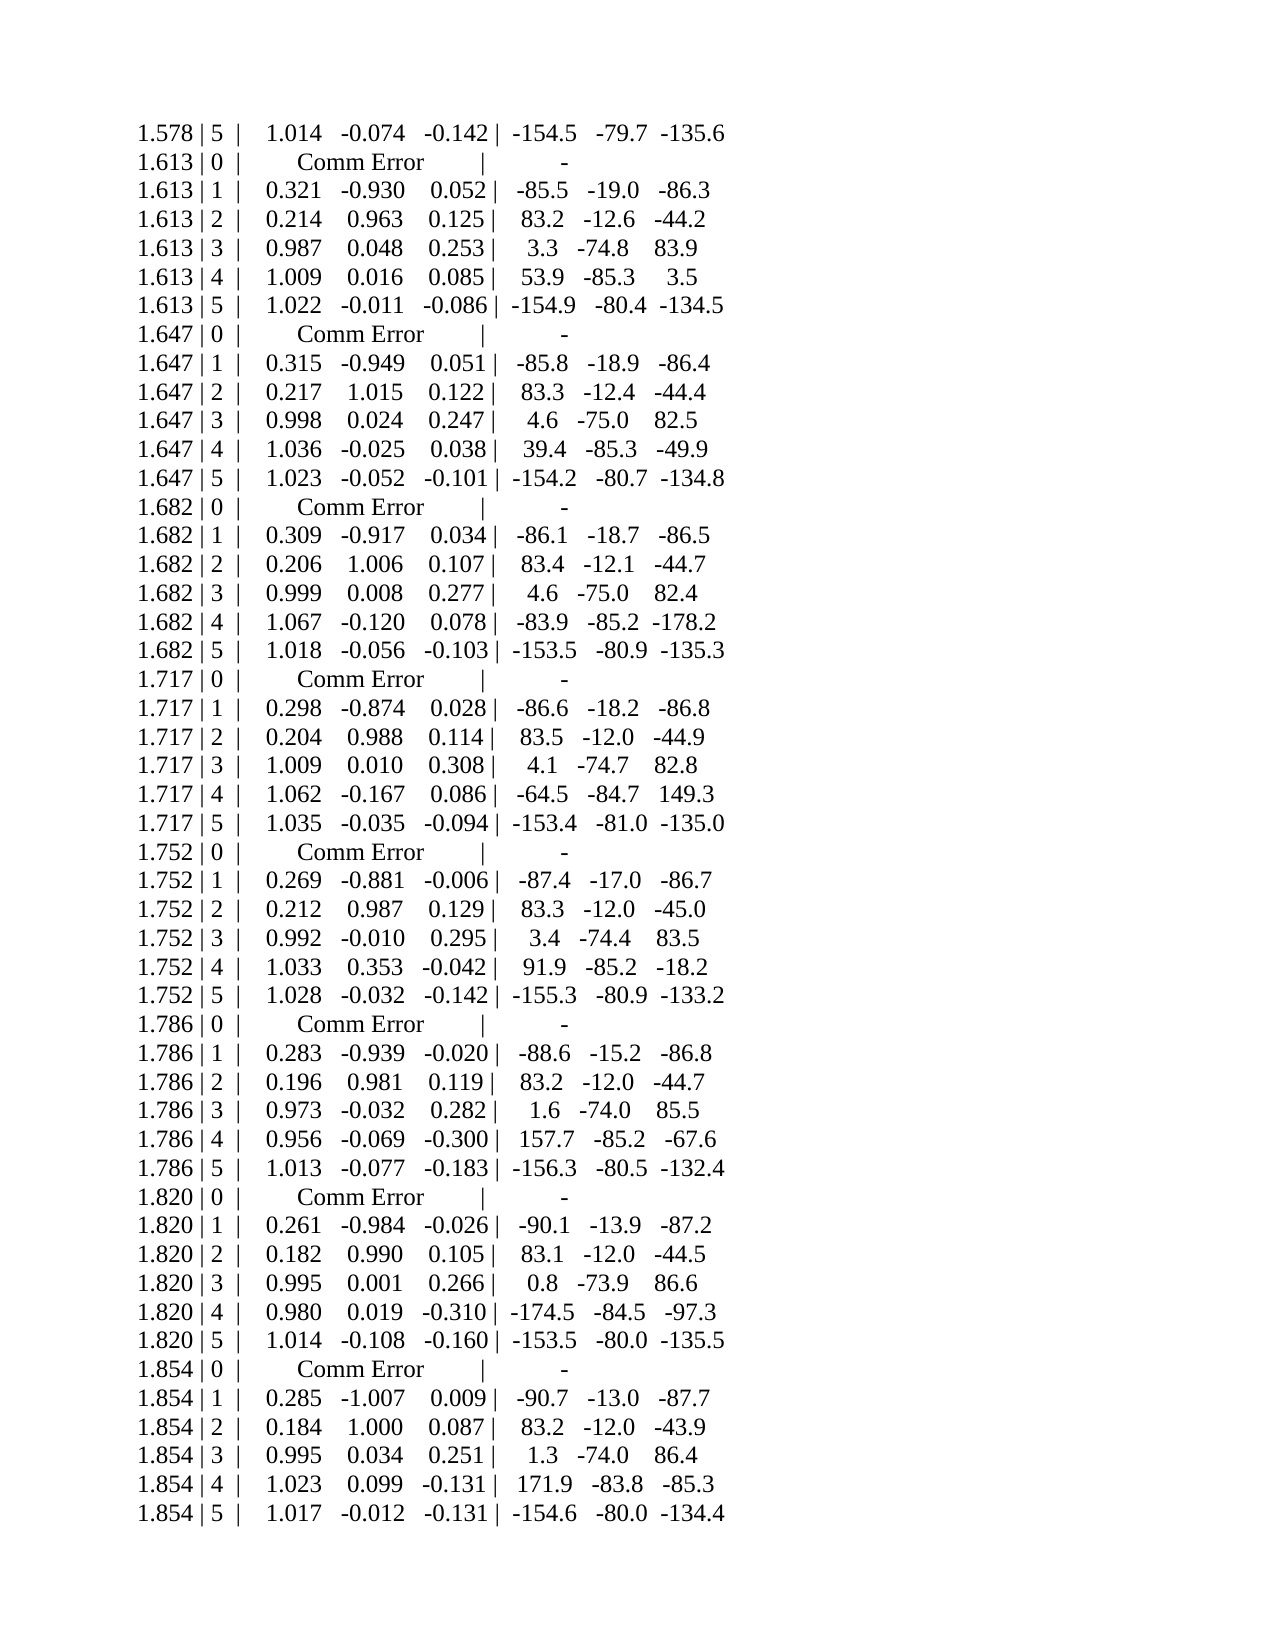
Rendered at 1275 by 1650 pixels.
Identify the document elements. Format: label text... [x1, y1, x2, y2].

text 1.613 | 1 | 0.321 -0.930 0.052 | -85.5 -19.0 -86.3 [118, 176, 1157, 204]
text 1.647 | 5 | 1.023 -0.052 -0.101 | -154.2 -80.7 -134.8 [118, 463, 1157, 492]
text 1.820 | 0 | Comm Error | - [118, 1182, 1157, 1211]
text 1.647 | 3 | 0.998 0.024 0.247 | 4.6 -75.0 82.5 [118, 406, 1157, 434]
text 1.647 | 1 | 0.315 -0.949 0.051 | -85.8 -18.9 -86.4 [118, 348, 1157, 377]
text 1.752 | 2 | 0.212 0.987 0.129 | 83.3 -12.0 -45.0 [118, 894, 1157, 923]
text 1.820 | 5 | 1.014 -0.108 -0.160 | -153.5 -80.0 -135.5 [118, 1326, 1157, 1354]
text 1.854 | 5 | 1.017 -0.012 -0.131 | -154.6 -80.0 -134.4 [118, 1498, 1157, 1527]
text 1.854 | 1 | 0.285 -1.007 0.009 | -90.7 -13.0 -87.7 [118, 1383, 1157, 1412]
text 1.682 | 4 | 1.067 -0.120 0.078 | -83.9 -85.2 -178.2 [118, 607, 1157, 636]
text 1.647 | 0 | Comm Error | - [118, 319, 1157, 348]
text 1.854 | 2 | 0.184 1.000 0.087 | 83.2 -12.0 -43.9 [118, 1412, 1157, 1441]
text 1.752 | 1 | 0.269 -0.881 -0.006 | -87.4 -17.0 -86.7 [118, 866, 1157, 894]
text 1.820 | 2 | 0.182 0.990 0.105 | 83.1 -12.0 -44.5 [118, 1239, 1157, 1268]
text 1.613 | 3 | 0.987 0.048 0.253 | 3.3 -74.8 83.9 [118, 233, 1157, 262]
text 1.752 | 3 | 0.992 -0.010 0.295 | 3.4 -74.4 83.5 [118, 923, 1157, 952]
text 1.717 | 5 | 1.035 -0.035 -0.094 | -153.4 -81.0 -135.0 [118, 808, 1157, 837]
text 1.647 | 4 | 1.036 -0.025 0.038 | 39.4 -85.3 -49.9 [118, 434, 1157, 463]
text 1.613 | 5 | 1.022 -0.011 -0.086 | -154.9 -80.4 -134.5 [118, 291, 1157, 319]
text 1.717 | 4 | 1.062 -0.167 0.086 | -64.5 -84.7 149.3 [118, 779, 1157, 808]
text 1.854 | 4 | 1.023 0.099 -0.131 | 171.9 -83.8 -85.3 [118, 1469, 1157, 1498]
text 1.717 | 3 | 1.009 0.010 0.308 | 4.1 -74.7 82.8 [118, 751, 1157, 779]
text 1.854 | 0 | Comm Error | - [118, 1354, 1157, 1383]
text 1.682 | 1 | 0.309 -0.917 0.034 | -86.1 -18.7 -86.5 [118, 521, 1157, 549]
text 1.820 | 3 | 0.995 0.001 0.266 | 0.8 -73.9 86.6 [118, 1268, 1157, 1297]
text 1.786 | 3 | 0.973 -0.032 0.282 | 1.6 -74.0 85.5 [118, 1096, 1157, 1124]
text 1.786 | 1 | 0.283 -0.939 -0.020 | -88.6 -15.2 -86.8 [118, 1038, 1157, 1067]
text 1.786 | 4 | 0.956 -0.069 -0.300 | 157.7 -85.2 -67.6 [118, 1124, 1157, 1153]
text 1.717 | 0 | Comm Error | - [118, 664, 1157, 693]
text 1.682 | 5 | 1.018 -0.056 -0.103 | -153.5 -80.9 -135.3 [118, 636, 1157, 664]
text 1.820 | 4 | 0.980 0.019 -0.310 | -174.5 -84.5 -97.3 [118, 1297, 1157, 1326]
text 1.752 | 0 | Comm Error | - [118, 837, 1157, 866]
text 1.786 | 0 | Comm Error | - [118, 1009, 1157, 1038]
text 1.613 | 0 | Comm Error | - [118, 147, 1157, 176]
text 1.647 | 2 | 0.217 1.015 0.122 | 83.3 -12.4 -44.4 [118, 377, 1157, 406]
text 1.613 | 2 | 0.214 0.963 0.125 | 83.2 -12.6 -44.2 [118, 204, 1157, 233]
text 1.682 | 3 | 0.999 0.008 0.277 | 4.6 -75.0 82.4 [118, 578, 1157, 607]
text 1.682 | 2 | 0.206 1.006 0.107 | 83.4 -12.1 -44.7 [118, 549, 1157, 578]
text 1.786 | 5 | 1.013 -0.077 -0.183 | -156.3 -80.5 -132.4 [118, 1153, 1157, 1182]
text 1.786 | 2 | 0.196 0.981 0.119 | 83.2 -12.0 -44.7 [118, 1067, 1157, 1096]
text 1.752 | 4 | 1.033 0.353 -0.042 | 91.9 -85.2 -18.2 [118, 952, 1157, 981]
text 1.820 | 1 | 0.261 -0.984 -0.026 | -90.1 -13.9 -87.2 [118, 1211, 1157, 1239]
text 1.717 | 2 | 0.204 0.988 0.114 | 83.5 -12.0 -44.9 [118, 722, 1157, 751]
text 1.578 | 5 | 1.014 -0.074 -0.142 | -154.5 -79.7 -135.6 [118, 118, 1157, 147]
text 1.854 | 3 | 0.995 0.034 0.251 | 1.3 -74.0 86.4 [118, 1441, 1157, 1469]
text 1.682 | 0 | Comm Error | - [118, 492, 1157, 521]
text 1.752 | 5 | 1.028 -0.032 -0.142 | -155.3 -80.9 -133.2 [118, 981, 1157, 1009]
text 1.717 | 1 | 0.298 -0.874 0.028 | -86.6 -18.2 -86.8 [118, 693, 1157, 722]
text 1.613 | 4 | 1.009 0.016 0.085 | 53.9 -85.3 3.5 [118, 262, 1157, 291]
